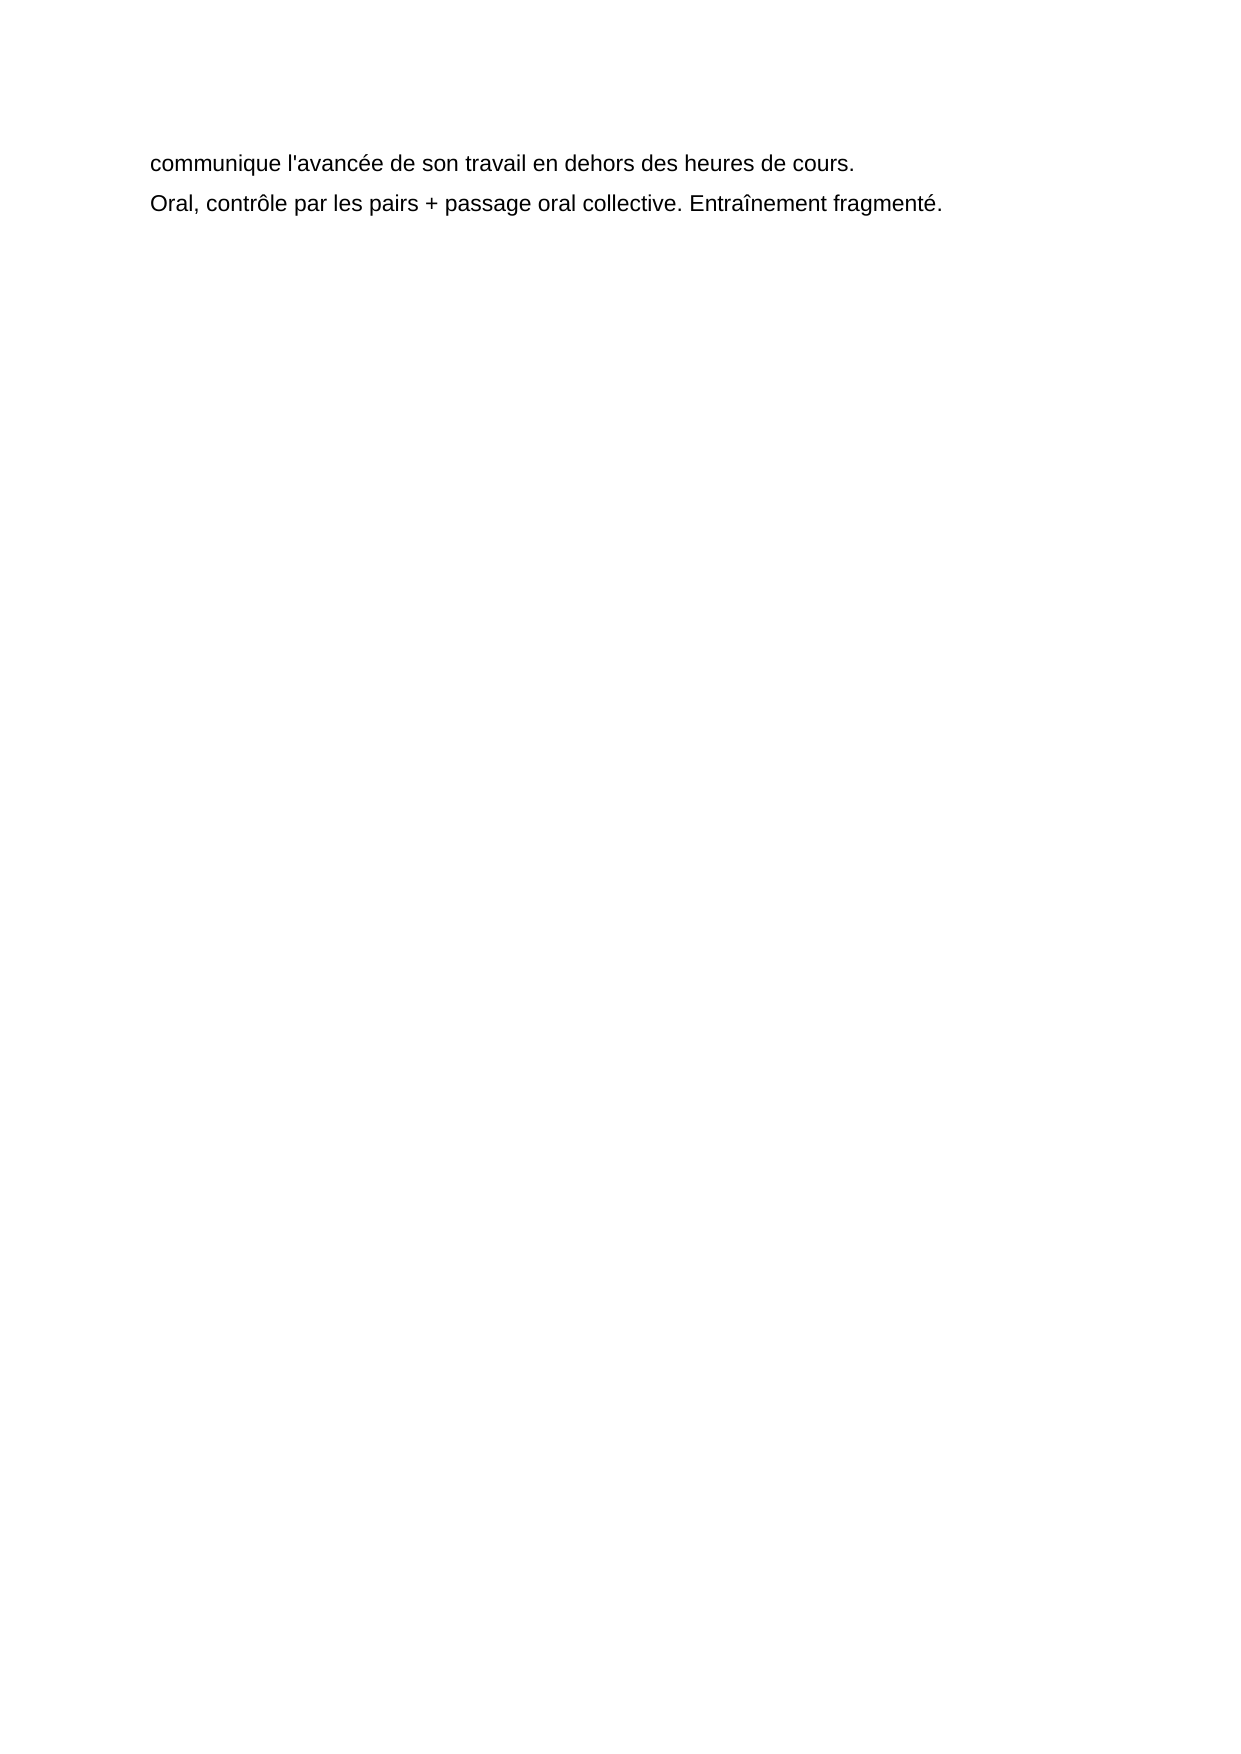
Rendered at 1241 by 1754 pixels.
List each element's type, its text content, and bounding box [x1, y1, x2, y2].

text Oral, contrôle par les pairs + passage oral collective. Entraînement fragmenté. [150, 189, 1090, 216]
text communique l'avancée de son travail en dehors des heures de cours. [150, 150, 1090, 176]
